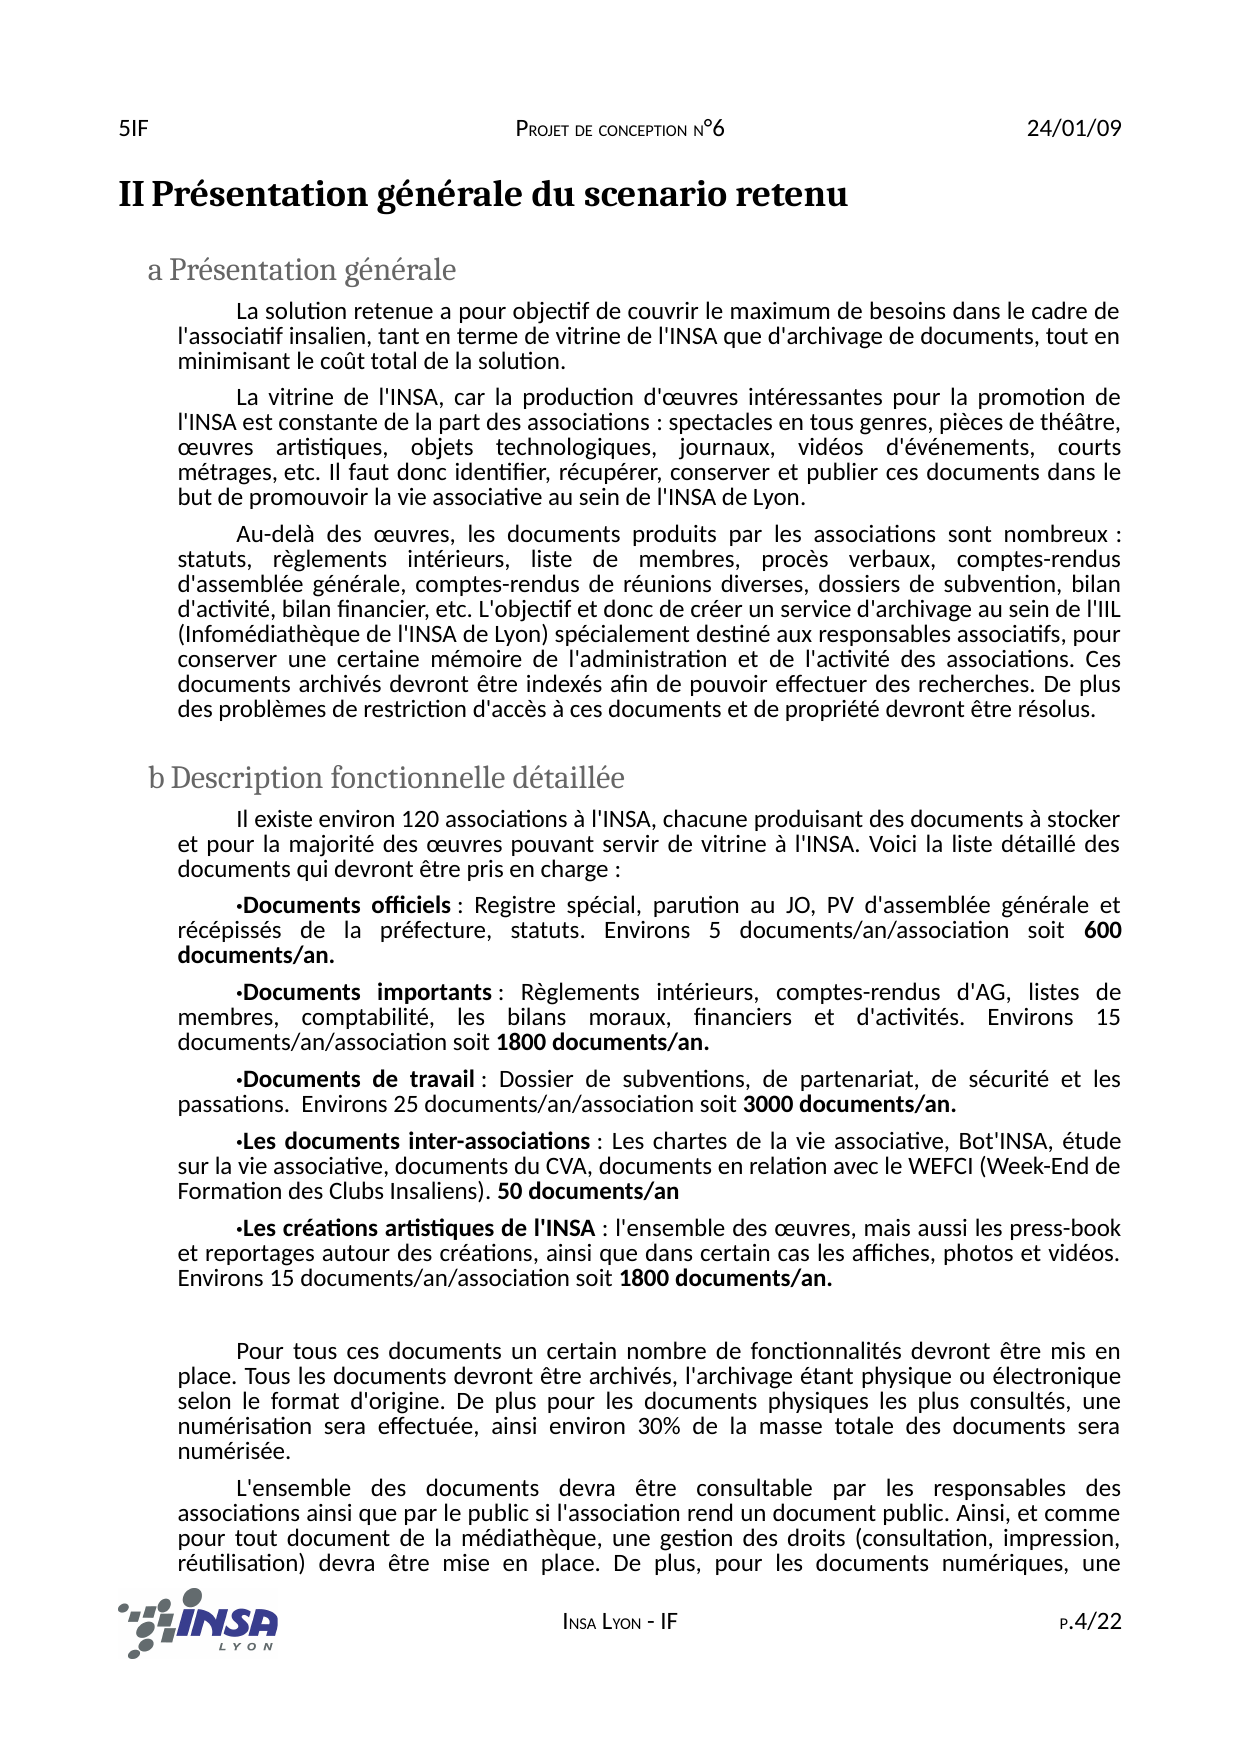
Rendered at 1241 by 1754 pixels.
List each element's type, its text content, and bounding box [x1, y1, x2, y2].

subtitle Présentation générale du scenario retenu [118, 173, 1122, 216]
subtitle Présentation générale [118, 251, 1122, 288]
list Documents officiels : Registre spécial, parution au JO, PV d'assemblée générale et récépissés de la préfecture, statuts. Environs 5 documents/an/association soit 600 documents/an. [177, 895, 1122, 970]
list Les créations artistiques de l'INSA : l'ensemble des œuvres, mais aussi les press-book et reportages autour des créations, ainsi que dans certain cas les affiches, photos et vidéos. Environs 15 documents/an/association soit 1800 documents/an. [177, 1217, 1122, 1292]
subtitle Description fonctionnelle détaillée [118, 759, 1122, 797]
text La vitrine de l'INSA, car la production d'œuvres intéressantes pour la promotion de l'INSA est constante de la part des associations : spectacles en tous genres, pièces de théâtre, œuvres artistiques, objets technologiques, journaux, vidéos d'événements, courts métrages, etc. Il faut donc identifier, récupérer, conserver et publier ces documents dans le but de promouvoir la vie associative au sein de l'INSA de Lyon. [177, 387, 1122, 512]
list Documents importants : Règlements intérieurs, comptes-rendus d'AG, listes de membres, comptabilité, les bilans moraux, financiers et d'activités. Environs 15 documents/an/association soit 1800 documents/an. [177, 982, 1122, 1057]
picture [118, 1588, 278, 1659]
text Au-delà des œuvres, les documents produits par les associations sont nombreux : statuts, règlements intérieurs, liste de membres, procès verbaux, comptes-rendus d'assemblée générale, comptes-rendus de réunions diverses, dossiers de subvention, bilan d'activité, bilan financier, etc. L'objectif et donc de créer un service d'archivage au sein de l'IIL (Infomédiathèque de l'INSA de Lyon) spécialement destiné aux responsables associatifs, pour conserver une certaine mémoire de l'administration et de l'activité des associations. Ces documents archivés devront être indexés afin de pouvoir effectuer des recherches. De plus des problèmes de restriction d'accès à ces documents et de propriété devront être résolus. [177, 524, 1122, 724]
text Pour tous ces documents un certain nombre de fonctionnalités devront être mis en place. Tous les documents devront être archivés, l'archivage étant physique ou électronique selon le format d'origine. De plus pour les documents physiques les plus consultés, une numérisation sera effectuée, ainsi environ 30% de la masse totale des documents sera numérisée. [177, 1341, 1122, 1466]
list Documents de travail : Dossier de subventions, de partenariat, de sécurité et les passations. Environs 25 documents/an/association soit 3000 documents/an. [177, 1069, 1122, 1119]
text Il existe environ 120 associations à l'INSA, chacune produisant des documents à stocker et pour la majorité des œuvres pouvant servir de vitrine à l'INSA. Voici la liste détaillé des documents qui devront être pris en charge : [177, 808, 1122, 883]
text La solution retenue a pour objectif de couvrir le maximum de besoins dans le cadre de l'associatif insalien, tant en terme de vitrine de l'INSA que d'archivage de documents, tout en minimisant le coût total de la solution. [177, 300, 1122, 375]
text L'ensemble des documents devra être consultable par les responsables des associations ainsi que par le public si l'association rend un document public. Ainsi, et comme pour tout document de la médiathèque, une gestion des droits (consultation, impression, réutilisation) devra être mise en place. De plus, pour les documents numériques, une [177, 1478, 1122, 1578]
list Les documents inter-associations : Les chartes de la vie associative, Bot'INSA, étude sur la vie associative, documents du CVA, documents en relation avec le WEFCI (Week-End de Formation des Clubs Insaliens). 50 documents/an [177, 1131, 1122, 1206]
